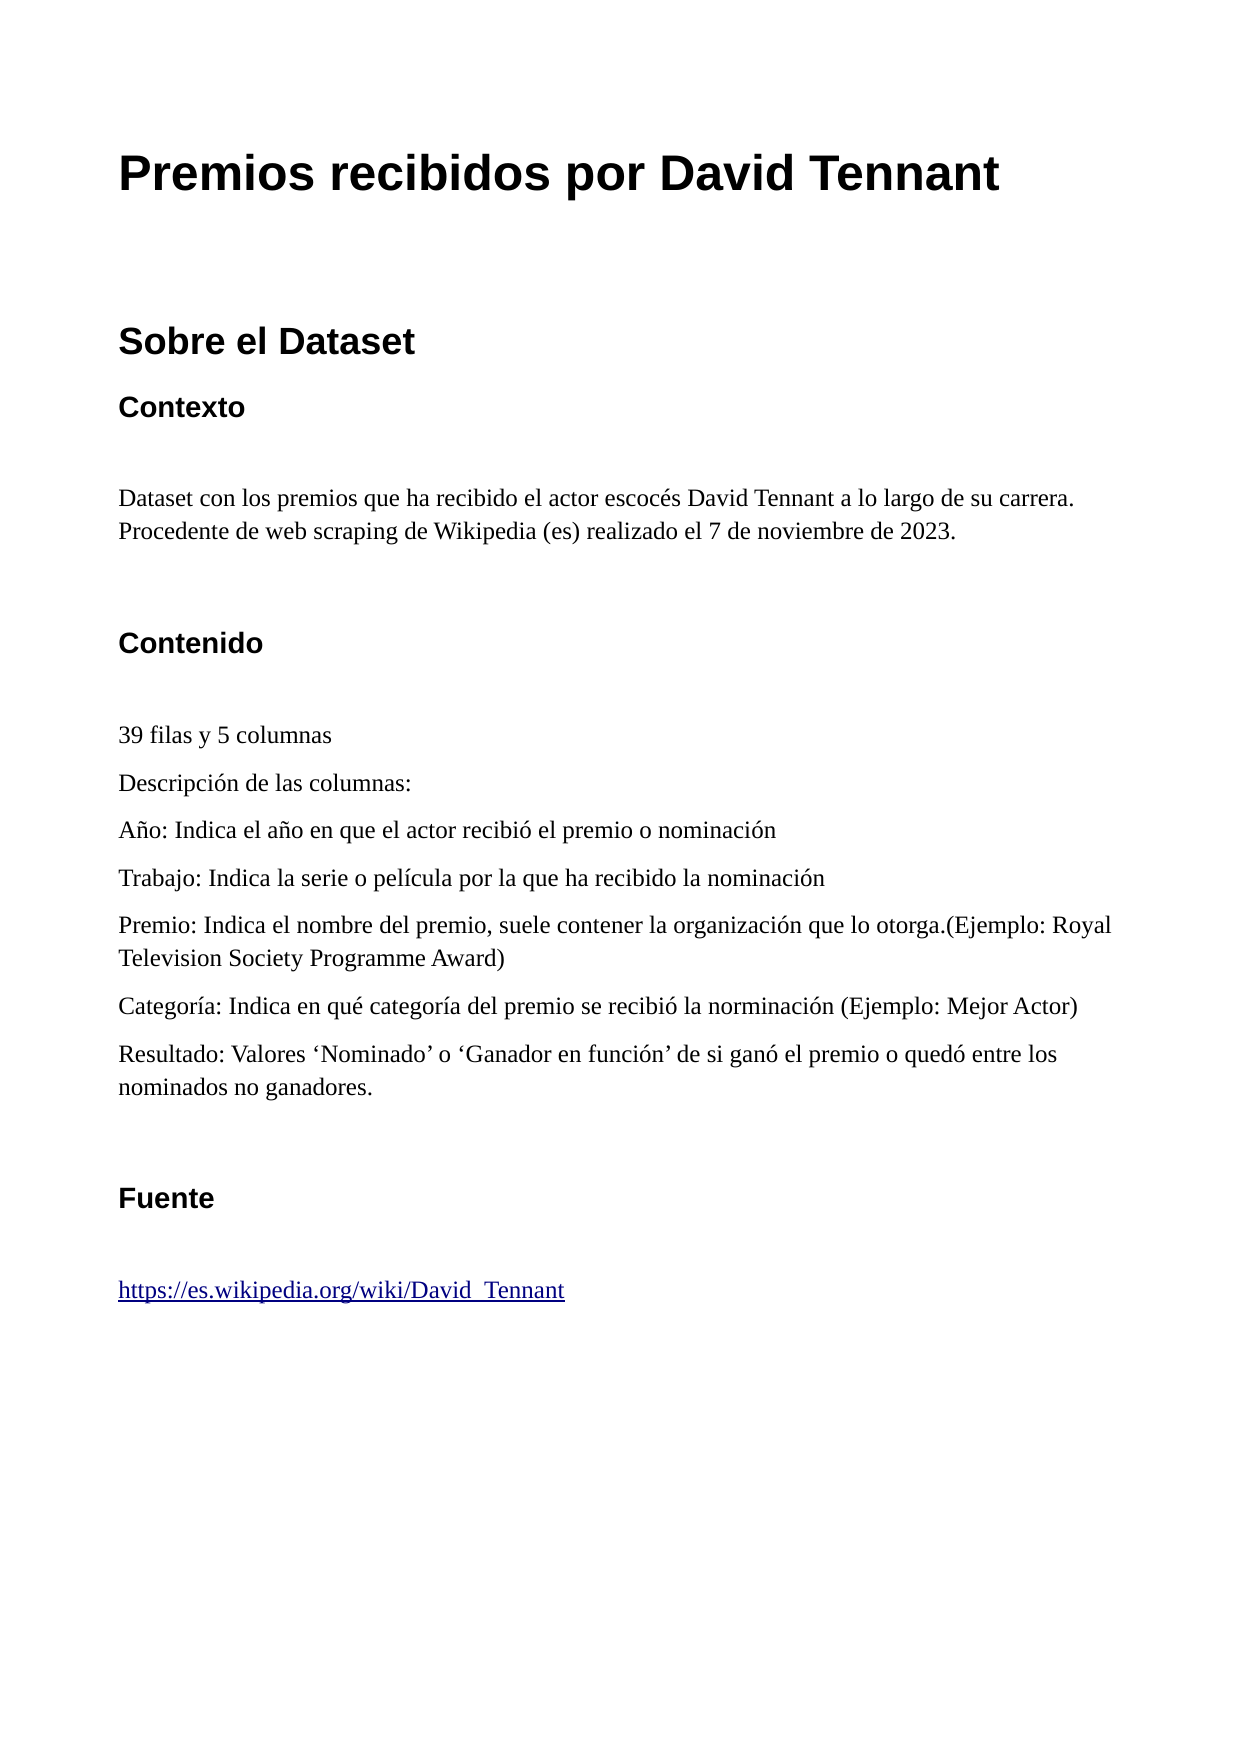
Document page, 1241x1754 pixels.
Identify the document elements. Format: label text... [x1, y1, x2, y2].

text Categoría: Indica en qué categoría del premio se recibió la norminación (Ejemplo: Mejor Actor) [118, 991, 1122, 1020]
text Descripción de las columnas: [118, 768, 1122, 796]
subtitle Contenido [118, 626, 1122, 660]
text 39 filas y 5 columnas [118, 720, 1122, 749]
subtitle Fuente [118, 1181, 1122, 1215]
subtitle Sobre el Dataset [118, 319, 1122, 362]
subtitle Contexto [118, 389, 1122, 423]
text Premio: Indica el nombre del premio, suele contener la organización que lo otorga.(Ejemplo: Royal Television Society Programme Award) [118, 910, 1122, 972]
text Resultado: Valores ‘Nominado’ o ‘Ganador en función’ de si ganó el premio o quedó entre los nominados no ganadores. [118, 1039, 1122, 1100]
title Premios recibidos por David Tennant [118, 143, 1122, 201]
text Dataset con los premios que ha recibido el actor escocés David Tennant a lo largo de su carrera. Procedente de web scraping de Wikipedia (es) realizado el 7 de noviembre de 2023. [118, 483, 1122, 545]
text Trabajo: Indica la serie o película por la que ha recibido la nominación [118, 863, 1122, 892]
text Año: Indica el año en que el actor recibió el premio o nominación [118, 815, 1122, 844]
text https://es.wikipedia.org/wiki/David_Tennant [118, 1275, 1122, 1304]
